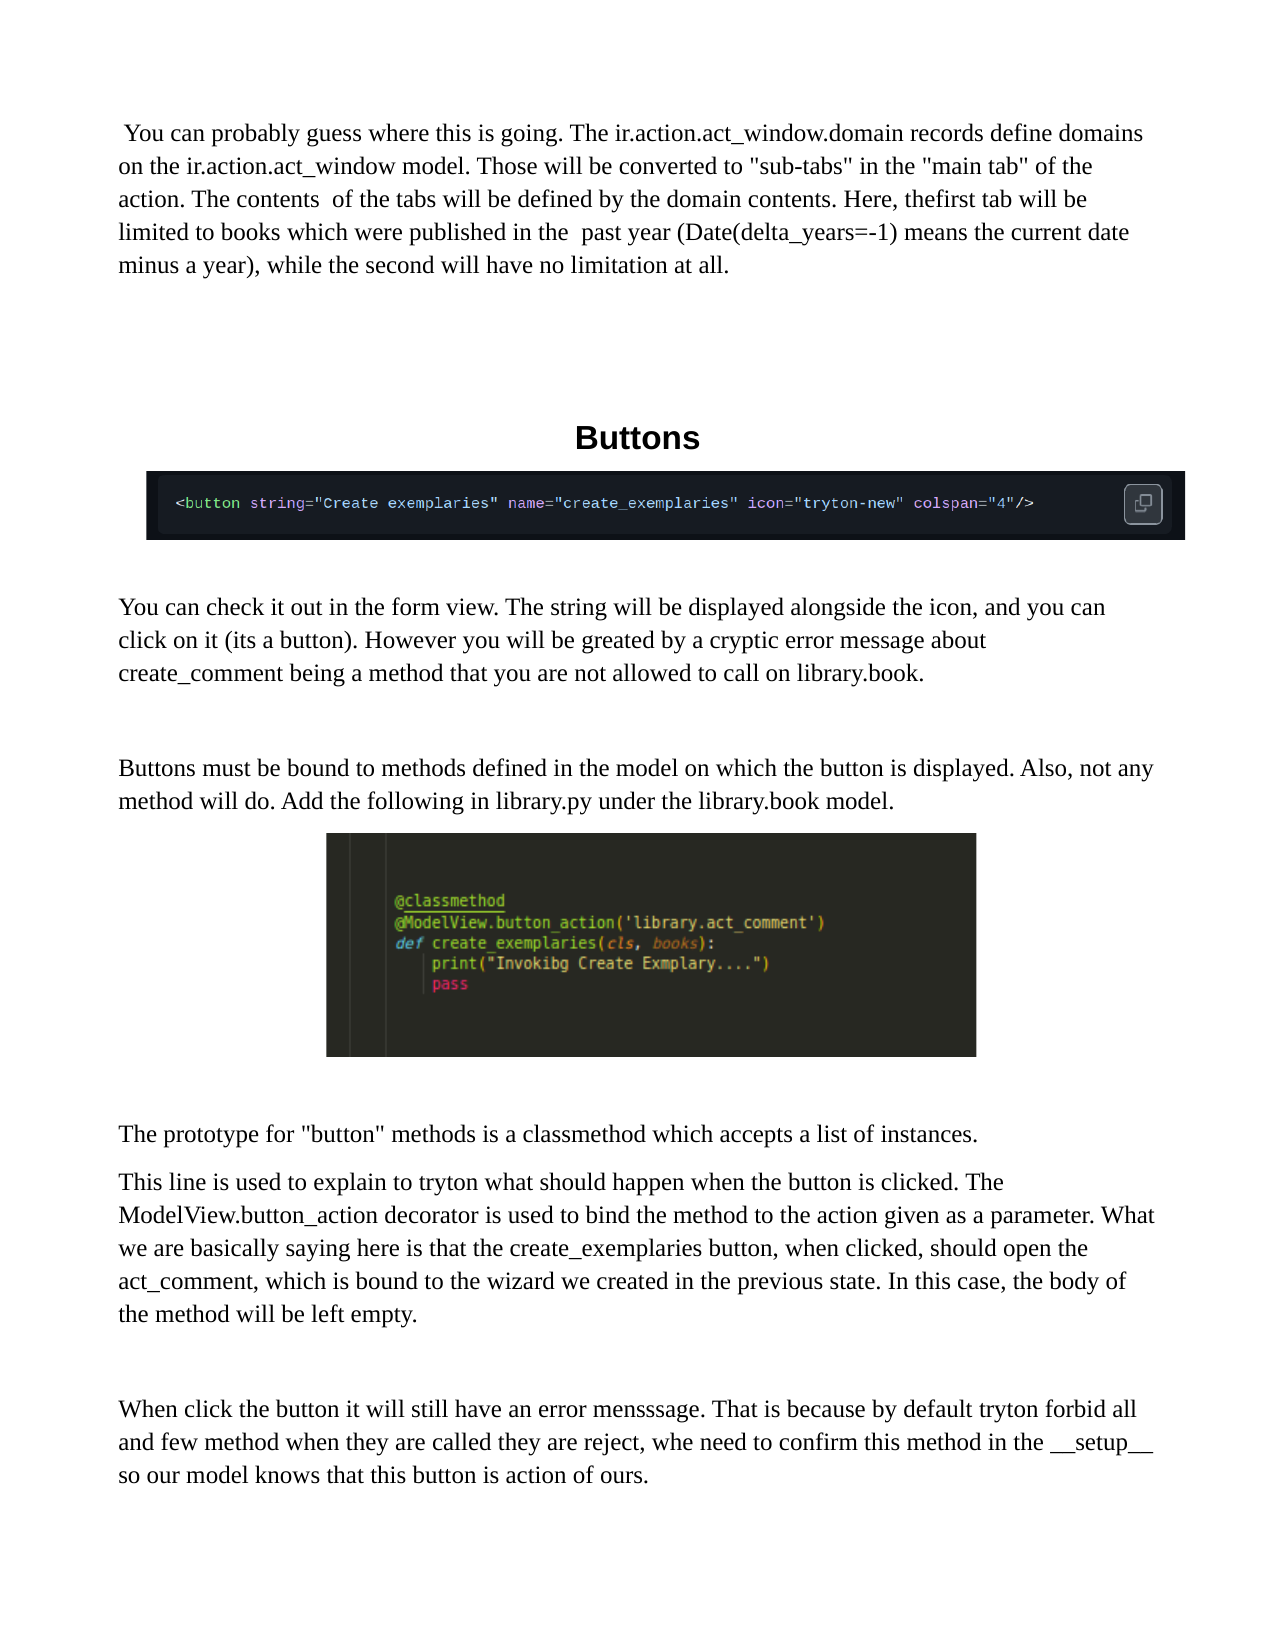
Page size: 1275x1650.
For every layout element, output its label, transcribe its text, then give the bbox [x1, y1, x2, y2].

text When click the button it will still have an error mensssage. That is because by default tryton forbid all and few method when they are called they are reject, whe need to confirm this method in the __setup__ so our model knows that this button is action of ours. [118, 1394, 1157, 1489]
text The prototype for "button" methods is a classmethod which accepts a list of instances. [118, 1119, 1157, 1148]
picture [146, 471, 1186, 540]
text Buttons [118, 418, 1157, 456]
text Buttons must be bound to methods defined in the model on which the button is displayed. Also, not any method will do. Add the following in library.py under the library.book model. [118, 753, 1157, 815]
picture [326, 833, 977, 1057]
text You can check it out in the form view. The string will be displayed alongside the icon, and you can click on it (its a button). However you will be greated by a cryptic error message about create_comment being a method that you are not allowed to call on library.book. [118, 592, 1157, 687]
text You can probably guess where this is going. The ir.action.act_window.domain records define domains on the ir.action.act_window model. Those will be converted to "sub-tabs" in the "main tab" of the action. The contents of the tabs will be defined by the domain contents. Here, thefirst tab will be limited to books which were published in the past year (Date(delta_years=-1) means the current date minus a year), while the second will have no limitation at all. [118, 118, 1157, 279]
text This line is used to explain to tryton what should happen when the button is clicked. The ModelView.button_action decorator is used to bind the method to the action given as a parameter. What we are basically saying here is that the create_exemplaries button, when clicked, should open the act_comment, which is bound to the wizard we created in the previous state. In this case, the body of the method will be left empty. [118, 1167, 1157, 1328]
